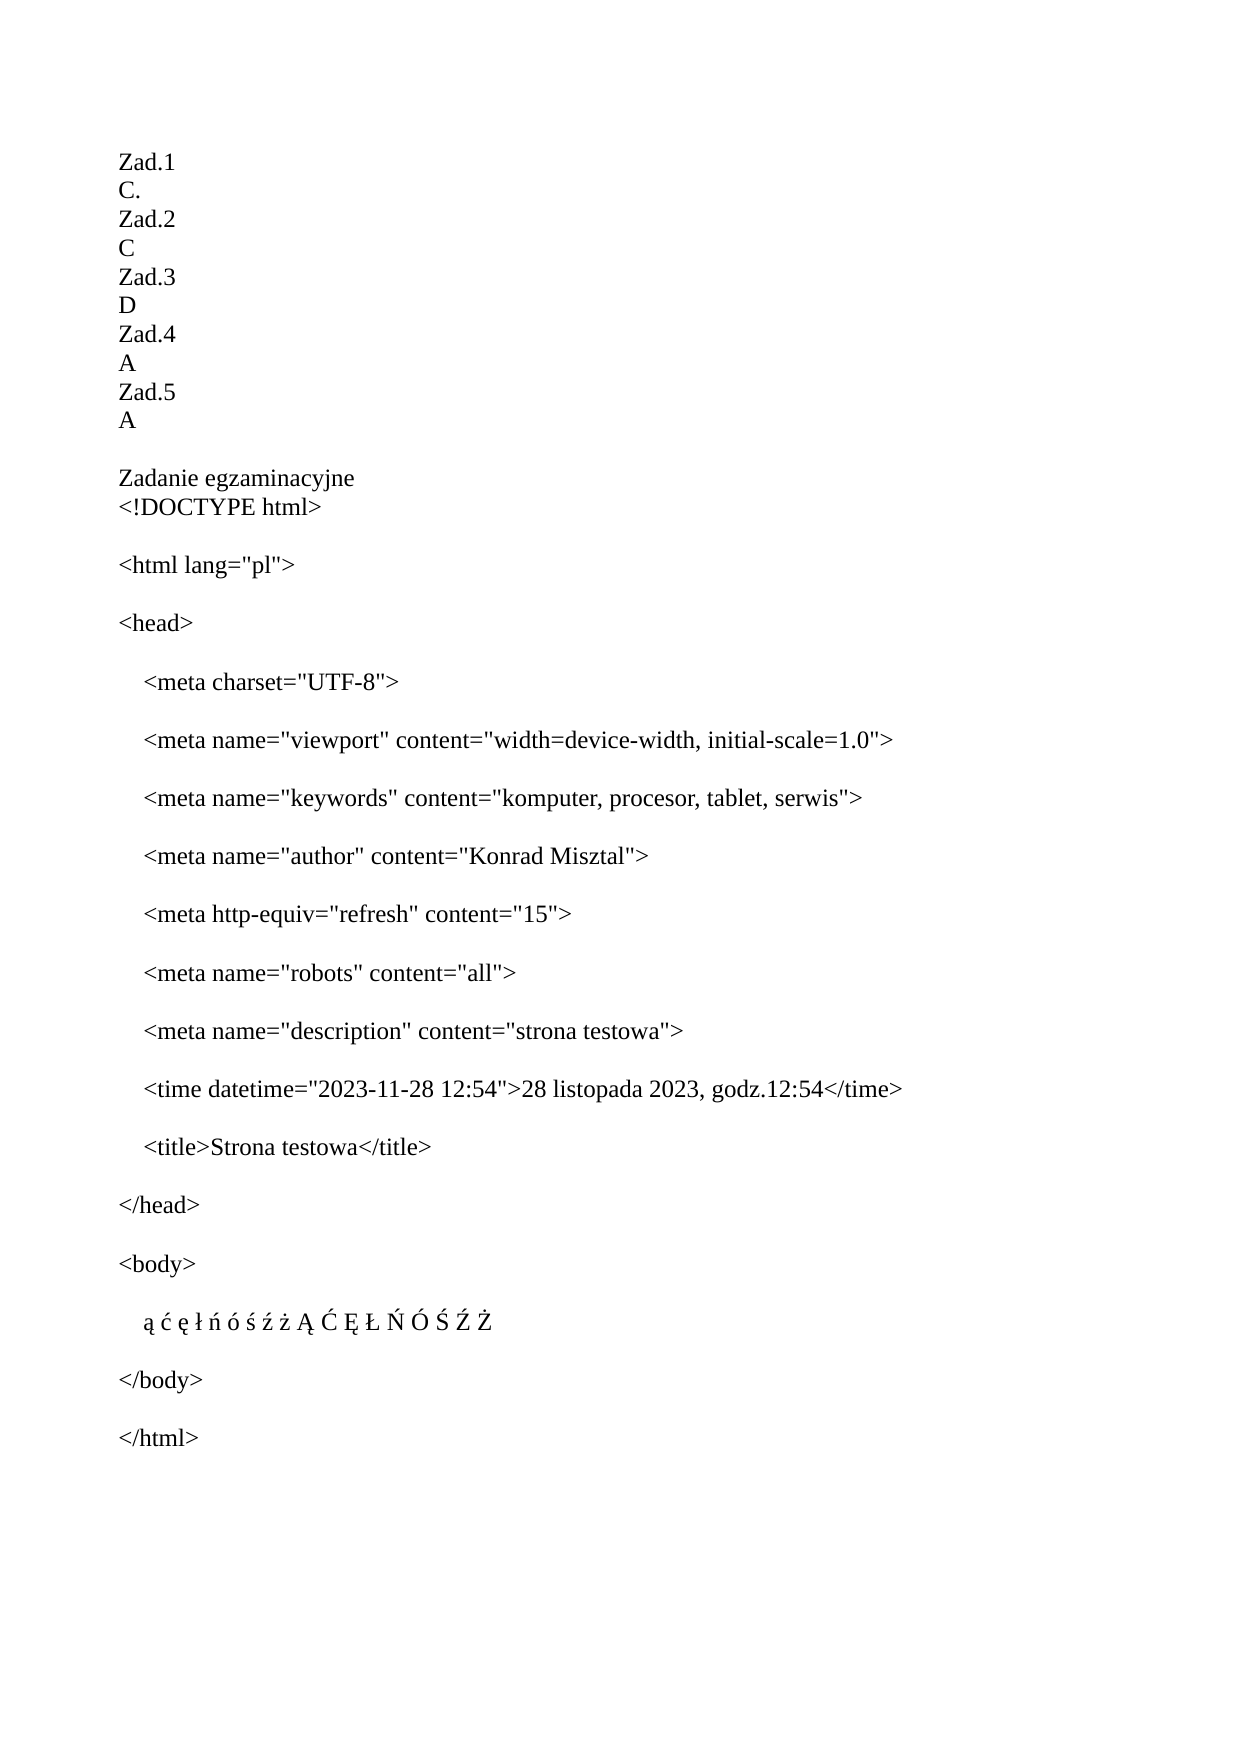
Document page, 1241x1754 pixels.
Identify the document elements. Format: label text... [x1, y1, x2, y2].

text </head> [118, 1191, 1122, 1219]
text <meta http-equiv="refresh" content="15"> [118, 899, 1122, 928]
text <meta name="viewport" content="width=device-width, initial-scale=1.0"> [118, 725, 1122, 753]
text <html lang="pl"> [118, 550, 1122, 579]
text <time datetime="2023-11-28 12:54">28 listopada 2023, godz.12:54</time> [118, 1074, 1122, 1103]
text <meta name="robots" content="all"> [118, 958, 1122, 986]
text </body> [118, 1365, 1122, 1394]
text </html> [118, 1423, 1122, 1452]
text <meta name="keywords" content="komputer, procesor, tablet, serwis"> [118, 783, 1122, 812]
text <head> [118, 608, 1122, 637]
text <meta charset="UTF-8"> [118, 667, 1122, 695]
text <body> [118, 1249, 1122, 1278]
text <title>Strona testowa</title> [118, 1132, 1122, 1161]
text <meta name="author" content="Konrad Misztal"> [118, 841, 1122, 870]
text ą ć ę ł ń ó ś ź ż Ą Ć Ę Ł Ń Ó Ś Ź Ż [118, 1307, 1122, 1336]
text <meta name="description" content="strona testowa"> [118, 1016, 1122, 1045]
text Zad.1 C. Zad.2 C Zad.3 D Zad.4 A Zad.5 A Zadanie egzaminacyjne <!DOCTYPE html> [118, 118, 1122, 521]
